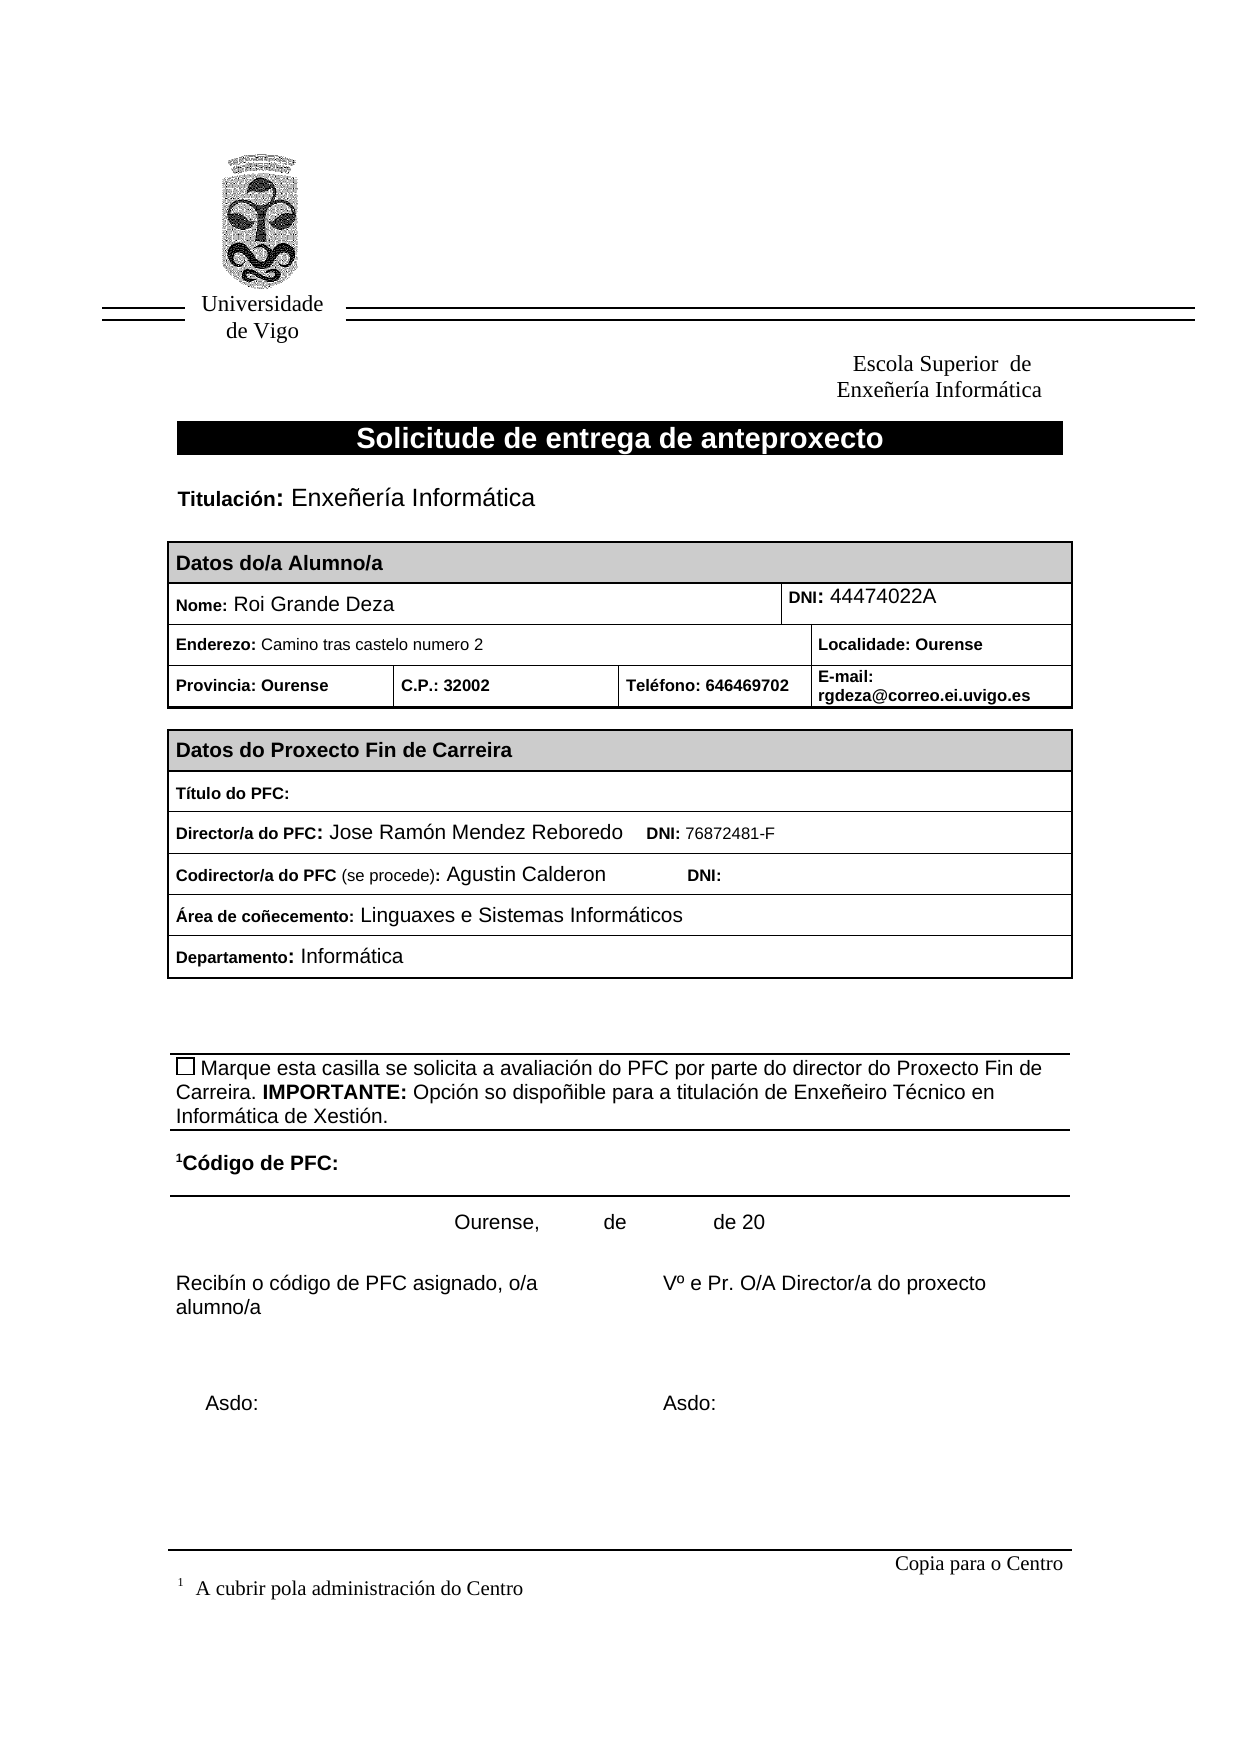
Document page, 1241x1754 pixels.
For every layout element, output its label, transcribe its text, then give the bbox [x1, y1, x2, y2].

table_cell [168, 979, 1072, 1053]
table_cell [168, 1419, 1072, 1549]
table_cell Título do PFC: [169, 772, 1071, 811]
text Copia para o Centro [177, 1551, 1063, 1575]
text 1 A cubrir pola administración do Centro [177, 1575, 1063, 1599]
table_cell Director/a do PFC: Jose Ramón Mendez Reboredo DNI: 76872481-F [169, 812, 1071, 853]
table_cell Marque esta casilla se solicita a avaliación do PFC por parte do director do Proxecto Fin de Carreira. IMPORTANTE: Opción so dispoñible para a titulación de Enxeñeiro Técnico en Informática de Xestión. [168, 1053, 1072, 1129]
table_cell Codirector/a do PFC (se procede): Agustin Calderon DNI: [169, 854, 1071, 894]
table_cell Localidade: Ourense [812, 625, 1071, 665]
table_cell Teléfono: 646469702 [619, 666, 811, 706]
table_cell E-mail: rgdeza@correo.ei.uvigo.es [812, 666, 1071, 706]
text Titulación: Enxeñería Informática [177, 483, 1063, 512]
table_cell C.P.: 32002 [394, 666, 618, 706]
table_cell Departamento: Informática [169, 936, 1071, 977]
table_cell DNI: 44474022A [782, 584, 1071, 624]
table_cell Vº e Pr. O/A Director/a do proxecto Asdo: [619, 1271, 1072, 1418]
table_header Datos do/a Alumno/a [169, 543, 1071, 582]
table_cell Recibín o código de PFC asignado, o/a alumno/a Asdo: [168, 1271, 618, 1418]
table_cell Enderezo: Camino tras castelo numero 2 [169, 625, 811, 665]
table_cell Área de coñecemento: Linguaxes e Sistemas Informáticos [169, 895, 1071, 935]
table_cell Ourense, de de 20 [168, 1195, 1072, 1271]
table_cell Datos do Proxecto Fin de Carreira [169, 731, 1071, 770]
table_cell Provincia: Ourense [169, 666, 393, 706]
table_cell Nome: Roi Grande Deza [169, 584, 781, 624]
table_cell [168, 709, 1072, 729]
table_cell 1Código de PFC: [168, 1129, 1072, 1195]
picture [220, 147, 300, 290]
subtitle Solicitude de entrega de anteproxecto [177, 421, 1063, 455]
